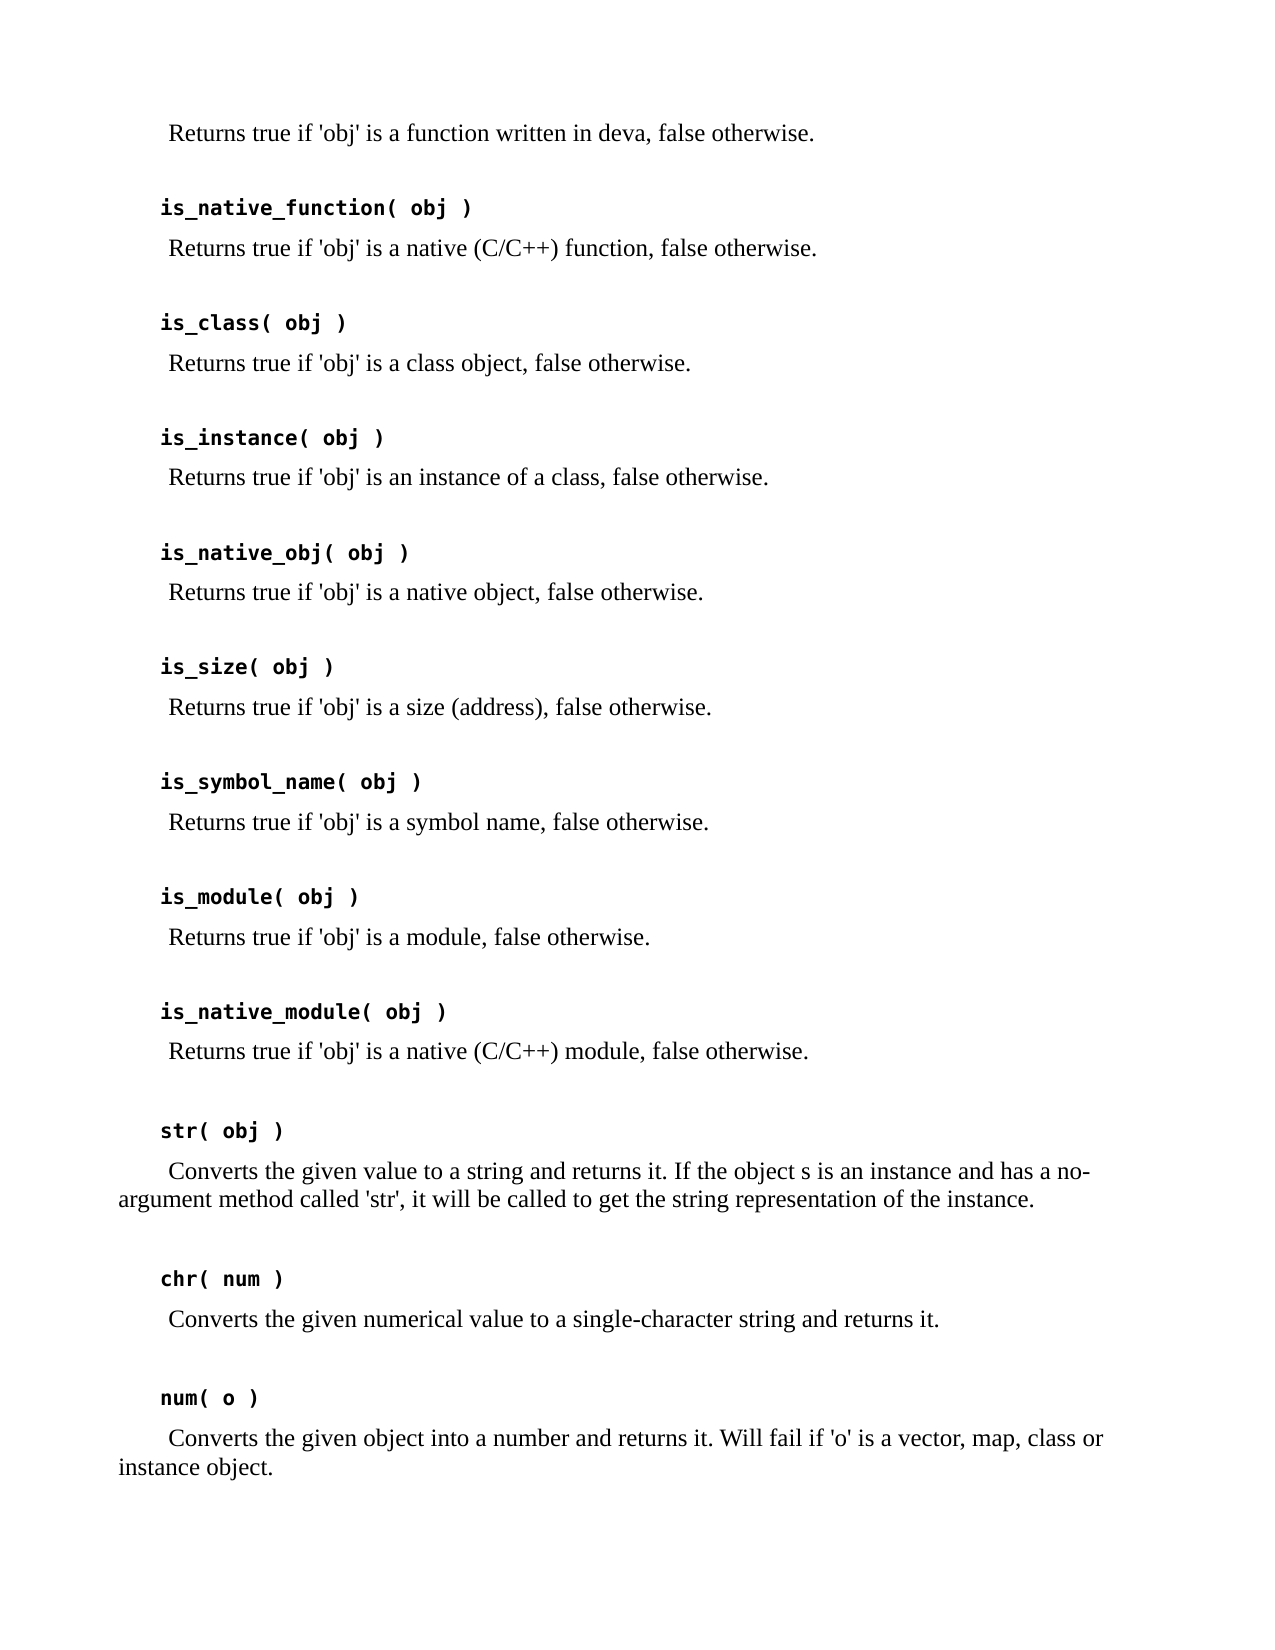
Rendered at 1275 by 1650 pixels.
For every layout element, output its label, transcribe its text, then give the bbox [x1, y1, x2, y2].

text Converts the given object into a number and returns it. Will fail if 'o' is a vector, map, class or instance object. [118, 1423, 1157, 1481]
text Returns true if 'obj' is a symbol name, false otherwise. [118, 807, 1157, 836]
text Returns true if 'obj' is a size (address), false otherwise. [118, 692, 1157, 721]
text Returns true if 'obj' is a native (C/C++) module, false otherwise. [118, 1036, 1157, 1065]
text is_native_obj( obj ) [118, 541, 1157, 565]
text Returns true if 'obj' is a function written in deva, false otherwise. [118, 118, 1157, 147]
text Returns true if 'obj' is an instance of a class, false otherwise. [118, 462, 1157, 491]
text is_symbol_name( obj ) [118, 770, 1157, 794]
text Returns true if 'obj' is a class object, false otherwise. [118, 348, 1157, 376]
text is_module( obj ) [118, 885, 1157, 909]
text num( o ) [118, 1386, 1157, 1411]
text is_instance( obj ) [118, 426, 1157, 450]
text Converts the given value to a string and returns it. If the object s is an instance and has a no-argument method called 'str', it will be called to get the string representation of the instance. [118, 1156, 1157, 1213]
text Returns true if 'obj' is a module, false otherwise. [118, 922, 1157, 950]
text Converts the given numerical value to a single-character string and returns it. [118, 1304, 1157, 1332]
text is_native_module( obj ) [118, 1000, 1157, 1024]
text str( obj ) [118, 1119, 1157, 1143]
text chr( num ) [118, 1267, 1157, 1291]
text Returns true if 'obj' is a native object, false otherwise. [118, 577, 1157, 606]
text is_native_function( obj ) [118, 196, 1157, 220]
text is_size( obj ) [118, 655, 1157, 679]
text is_class( obj ) [118, 311, 1157, 335]
text Returns true if 'obj' is a native (C/C++) function, false otherwise. [118, 233, 1157, 262]
